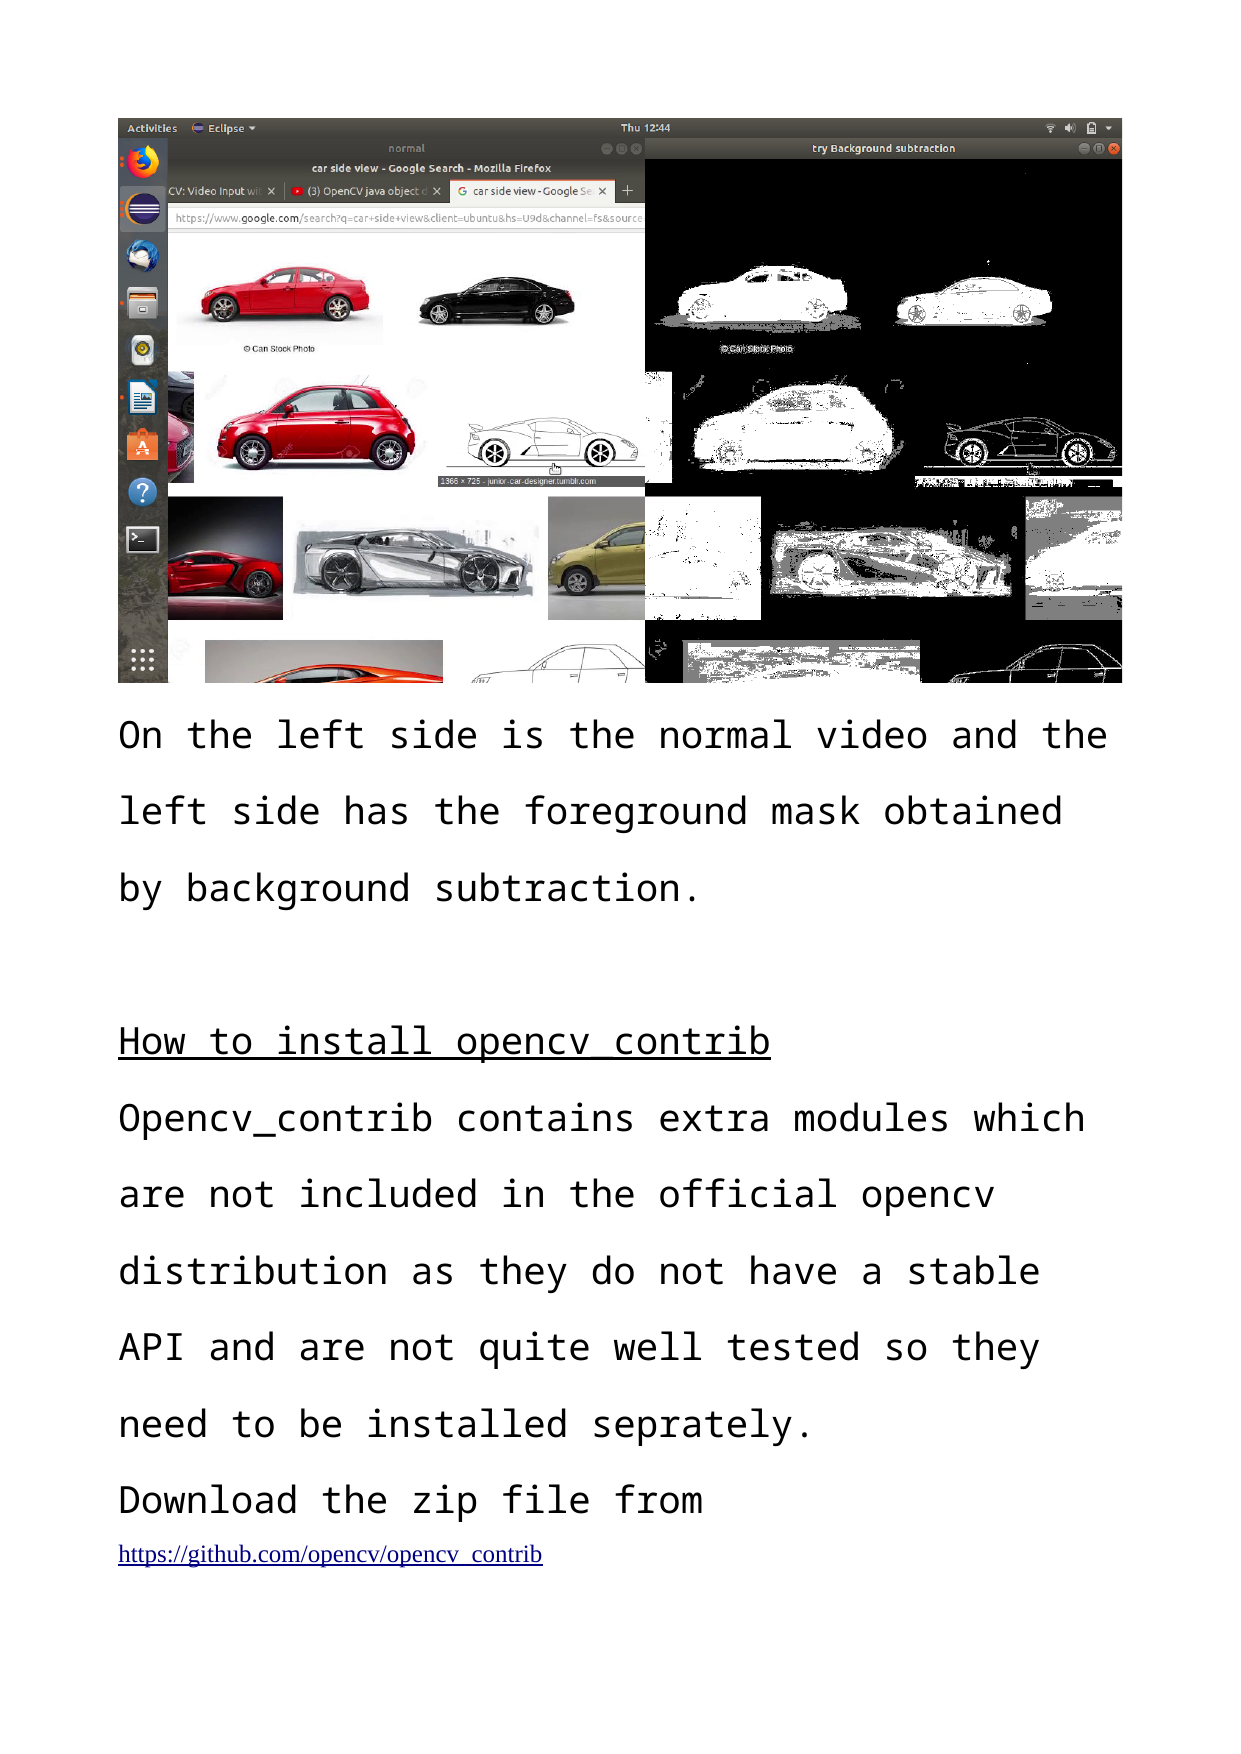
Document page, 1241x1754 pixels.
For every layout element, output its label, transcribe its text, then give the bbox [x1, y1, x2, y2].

picture [118, 118, 1123, 683]
text Download the zip file from https://github.com/opencv/opencv_contrib [118, 1474, 1122, 1568]
text On the left side is the normal video and the left side has the foreground mask obtained by background subtraction. [118, 683, 1122, 912]
text Opencv_contrib contains extra modules which are not included in the official opencv distribution as they do not have a stable API and are not quite well tested so they need to be installed seprately. [118, 1091, 1122, 1448]
text How to install opencv_contrib [118, 1014, 1122, 1065]
